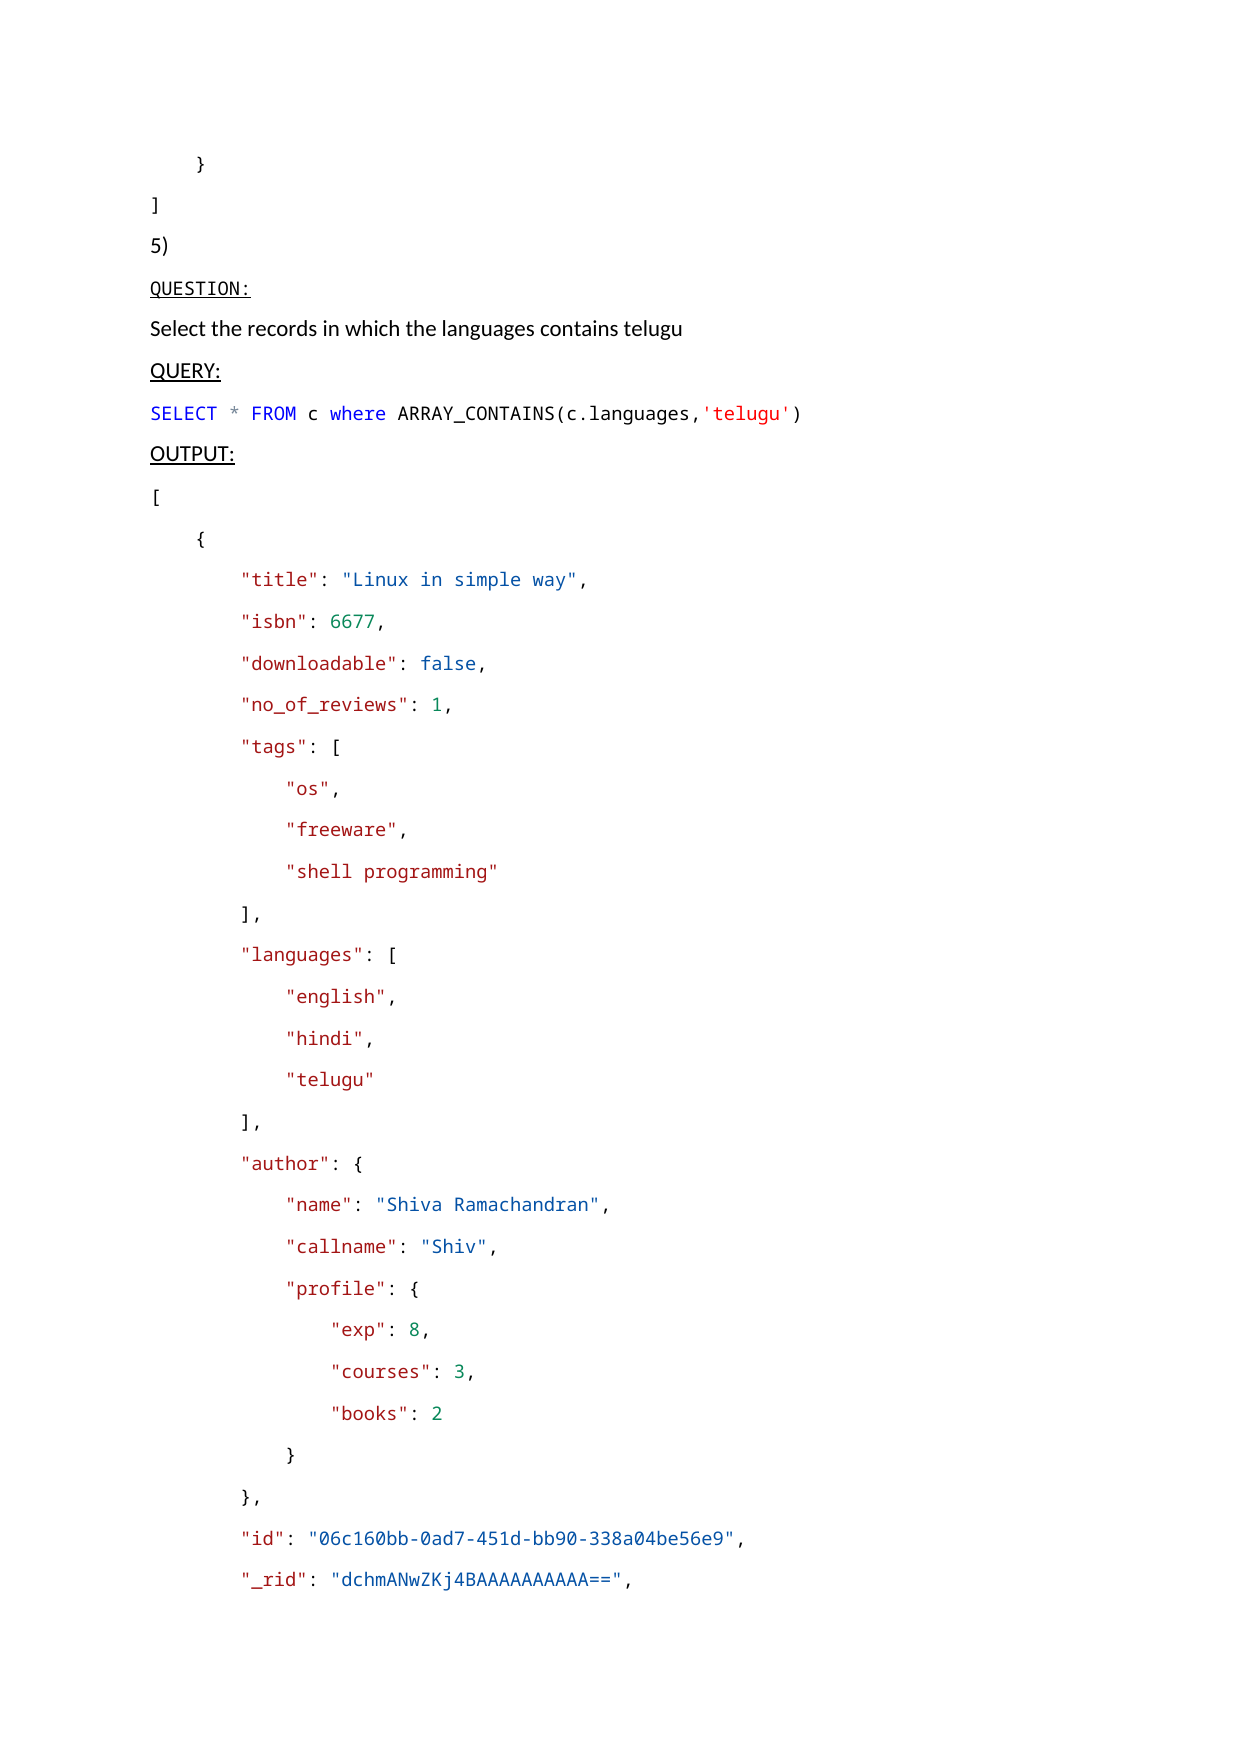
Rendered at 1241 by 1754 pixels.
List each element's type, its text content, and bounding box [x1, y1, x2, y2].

text "telugu" [150, 1067, 1090, 1092]
text "name": "Shiva Ramachandran", [150, 1192, 1090, 1217]
text } [150, 150, 1090, 175]
text "english", [150, 983, 1090, 1008]
text }, [150, 1483, 1090, 1508]
text [ [150, 483, 1090, 508]
text "profile": { [150, 1275, 1090, 1300]
text "courses": 3, [150, 1358, 1090, 1383]
text "id": "06c160bb-0ad7-451d-bb90-338a04be56e9", [150, 1525, 1090, 1550]
text ], [150, 1108, 1090, 1133]
text "os", [150, 775, 1090, 800]
text "title": "Linux in simple way", [150, 567, 1090, 592]
text "author": { [150, 1150, 1090, 1175]
text "downloadable": false, [150, 650, 1090, 675]
text ] [150, 192, 1090, 217]
text Select the records in which the languages contains telugu [150, 317, 1090, 342]
text "languages": [ [150, 942, 1090, 967]
text "tags": [ [150, 733, 1090, 758]
text { [150, 525, 1090, 550]
text "freeware", [150, 817, 1090, 842]
text 5) [150, 233, 1090, 258]
text "no_of_reviews": 1, [150, 692, 1090, 717]
text "books": 2 [150, 1400, 1090, 1425]
text OUTPUT: [150, 442, 1090, 467]
text QUERY: [150, 358, 1090, 383]
text "_rid": "dchmANwZKj4BAAAAAAAAAA==", [150, 1567, 1090, 1592]
text "shell programming" [150, 858, 1090, 883]
text QUESTION: [150, 275, 1090, 300]
text ], [150, 900, 1090, 925]
text "hindi", [150, 1025, 1090, 1050]
text SELECT * FROM c where ARRAY_CONTAINS(c.languages,'telugu') [150, 400, 1090, 425]
text "isbn": 6677, [150, 608, 1090, 633]
text } [150, 1442, 1090, 1467]
text "exp": 8, [150, 1317, 1090, 1342]
text "callname": "Shiv", [150, 1233, 1090, 1258]
